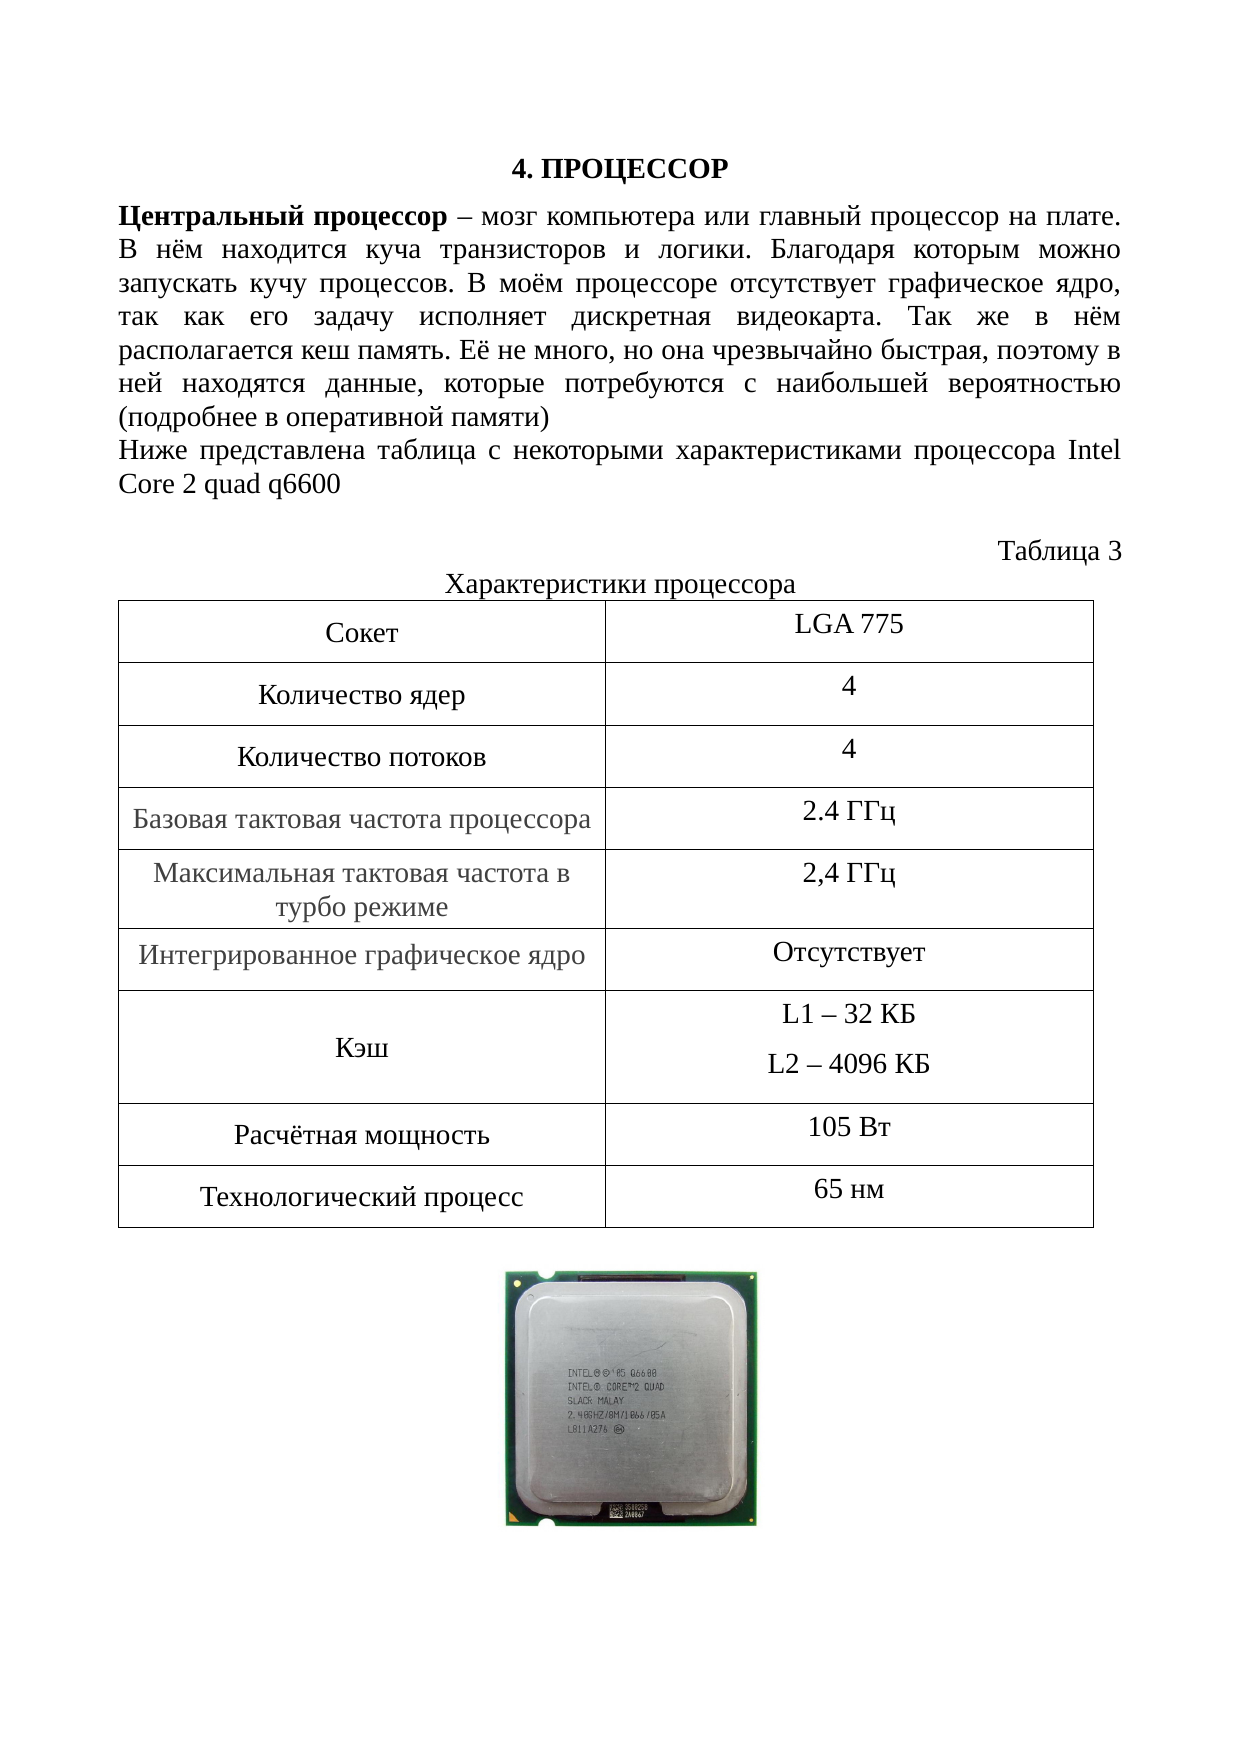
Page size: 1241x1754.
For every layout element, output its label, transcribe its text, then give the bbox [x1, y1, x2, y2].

table_cell 2,4 ГГц [606, 850, 1093, 928]
table_cell Технологический процесс [119, 1166, 605, 1227]
table_cell Кэш [119, 991, 605, 1103]
table_cell Расчётная мощность [119, 1104, 605, 1165]
table_cell 4 [606, 663, 1093, 724]
table_cell Количество потоков [119, 726, 605, 787]
table_header LGA 775 [606, 601, 1093, 662]
text Характеристики процессора [118, 567, 1122, 600]
subtitle 4. Процессор [118, 118, 1122, 185]
table_cell 2.4 ГГц [606, 788, 1093, 849]
table_cell 105 Вт [606, 1104, 1093, 1165]
text Таблица 3 [118, 533, 1122, 567]
text Ниже представлена таблица с некоторыми характеристиками процессора Intel Core 2 quad q6600 [118, 432, 1122, 499]
text Центральный процессор – мозг компьютера или главный процессор на плате. В нём находится куча транзисторов и логики. Благодаря которым можно запускать кучу процессов. В моём процессоре отсутствует графическое ядро, так как его задачу исполняет дискретная видеокарта. Так же в нём располагается кеш память. Её не много, но она чрезвычайно быстрая, поэтому в ней находятся данные, которые потребуются с наибольшей вероятностью (подробнее в оперативной памяти) [118, 198, 1122, 432]
table_cell Интегрированное графическое ядро [119, 929, 605, 990]
table_cell Отсутствует [606, 929, 1093, 990]
table_cell Базовая тактовая частота процессора [119, 788, 605, 849]
table_cell Максимальная тактовая частота в турбо режиме [119, 850, 605, 928]
picture [497, 1264, 765, 1532]
table_cell L1 – 32 КБ L2 – 4096 КБ [606, 991, 1093, 1103]
table_header Сокет [119, 601, 605, 662]
table_cell Количество ядер [119, 663, 605, 724]
table_cell 65 нм [606, 1166, 1093, 1227]
table_cell 4 [606, 726, 1093, 787]
